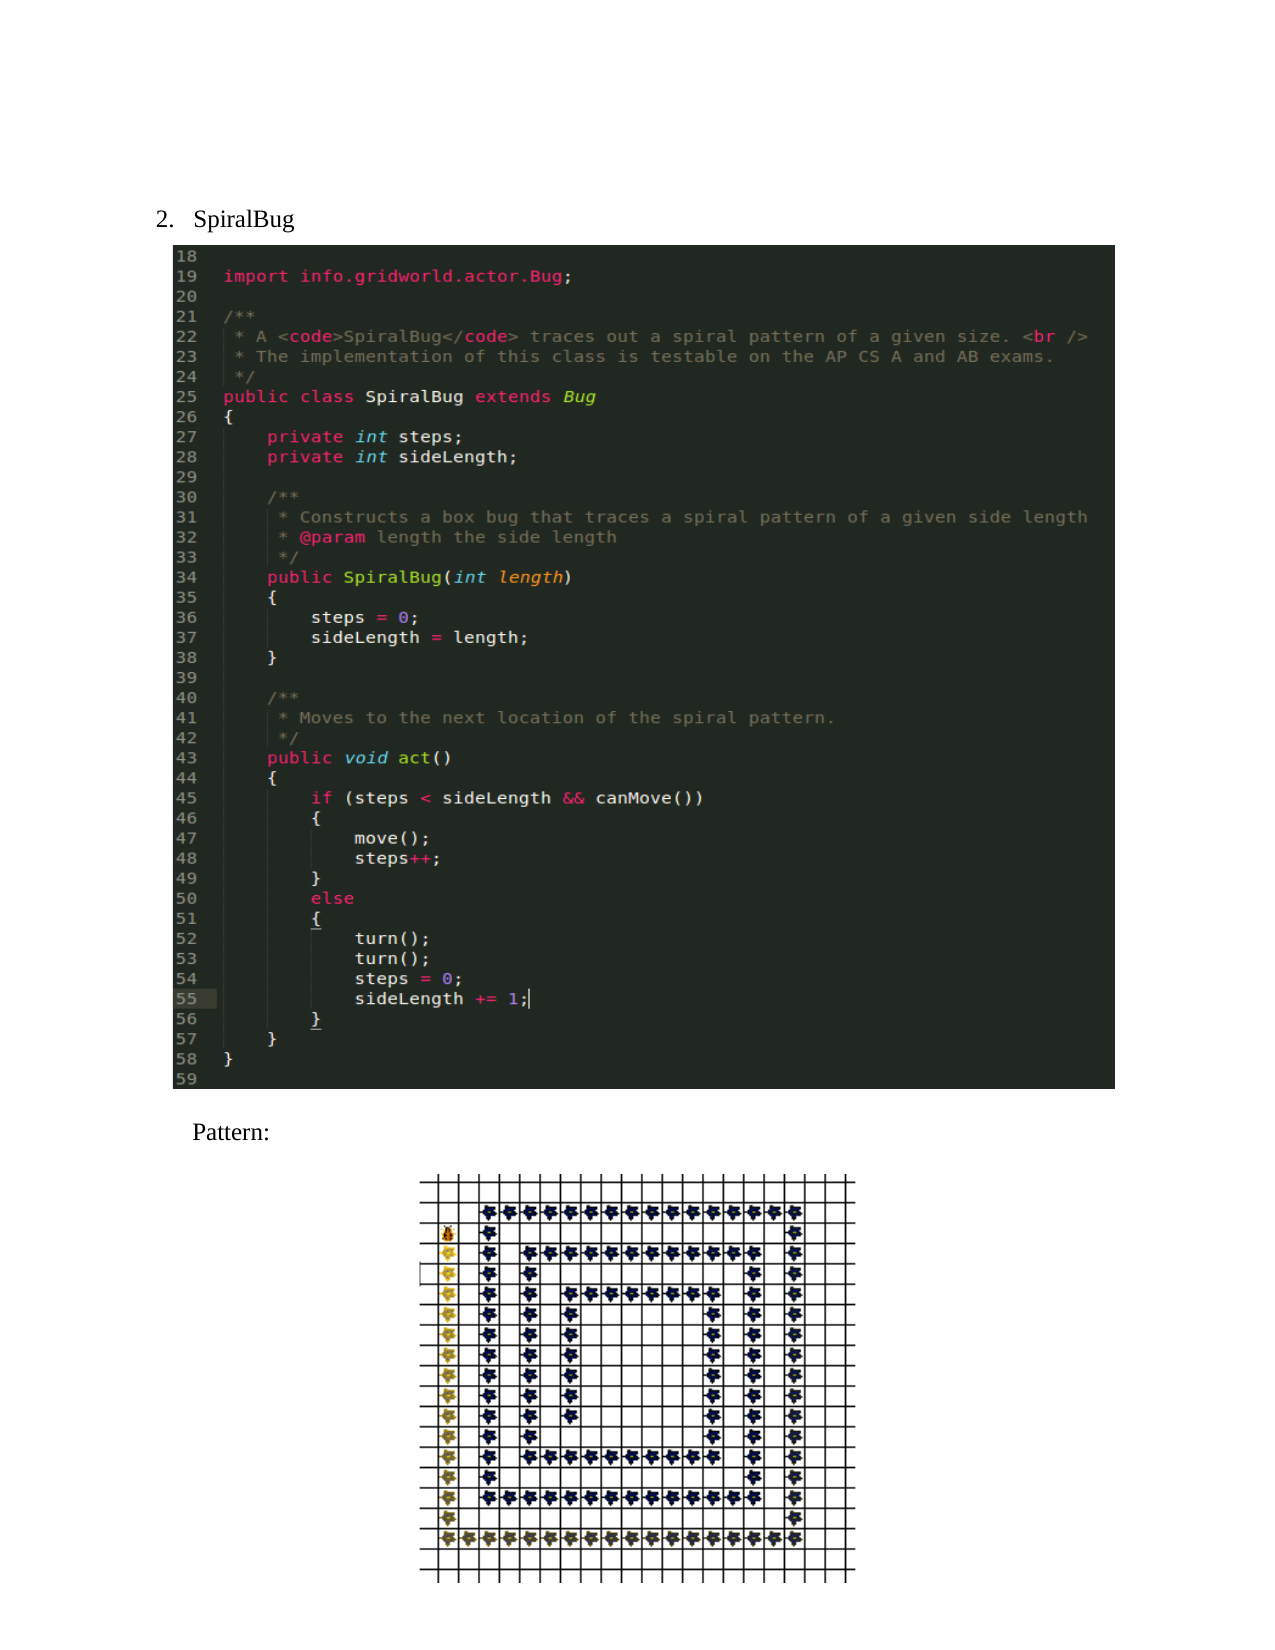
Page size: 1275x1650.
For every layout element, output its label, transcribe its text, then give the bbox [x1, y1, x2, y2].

picture [172, 245, 1115, 1089]
list SpiralBug [156, 204, 1157, 233]
picture [419, 1174, 856, 1583]
text Pattern: [118, 1117, 1157, 1146]
